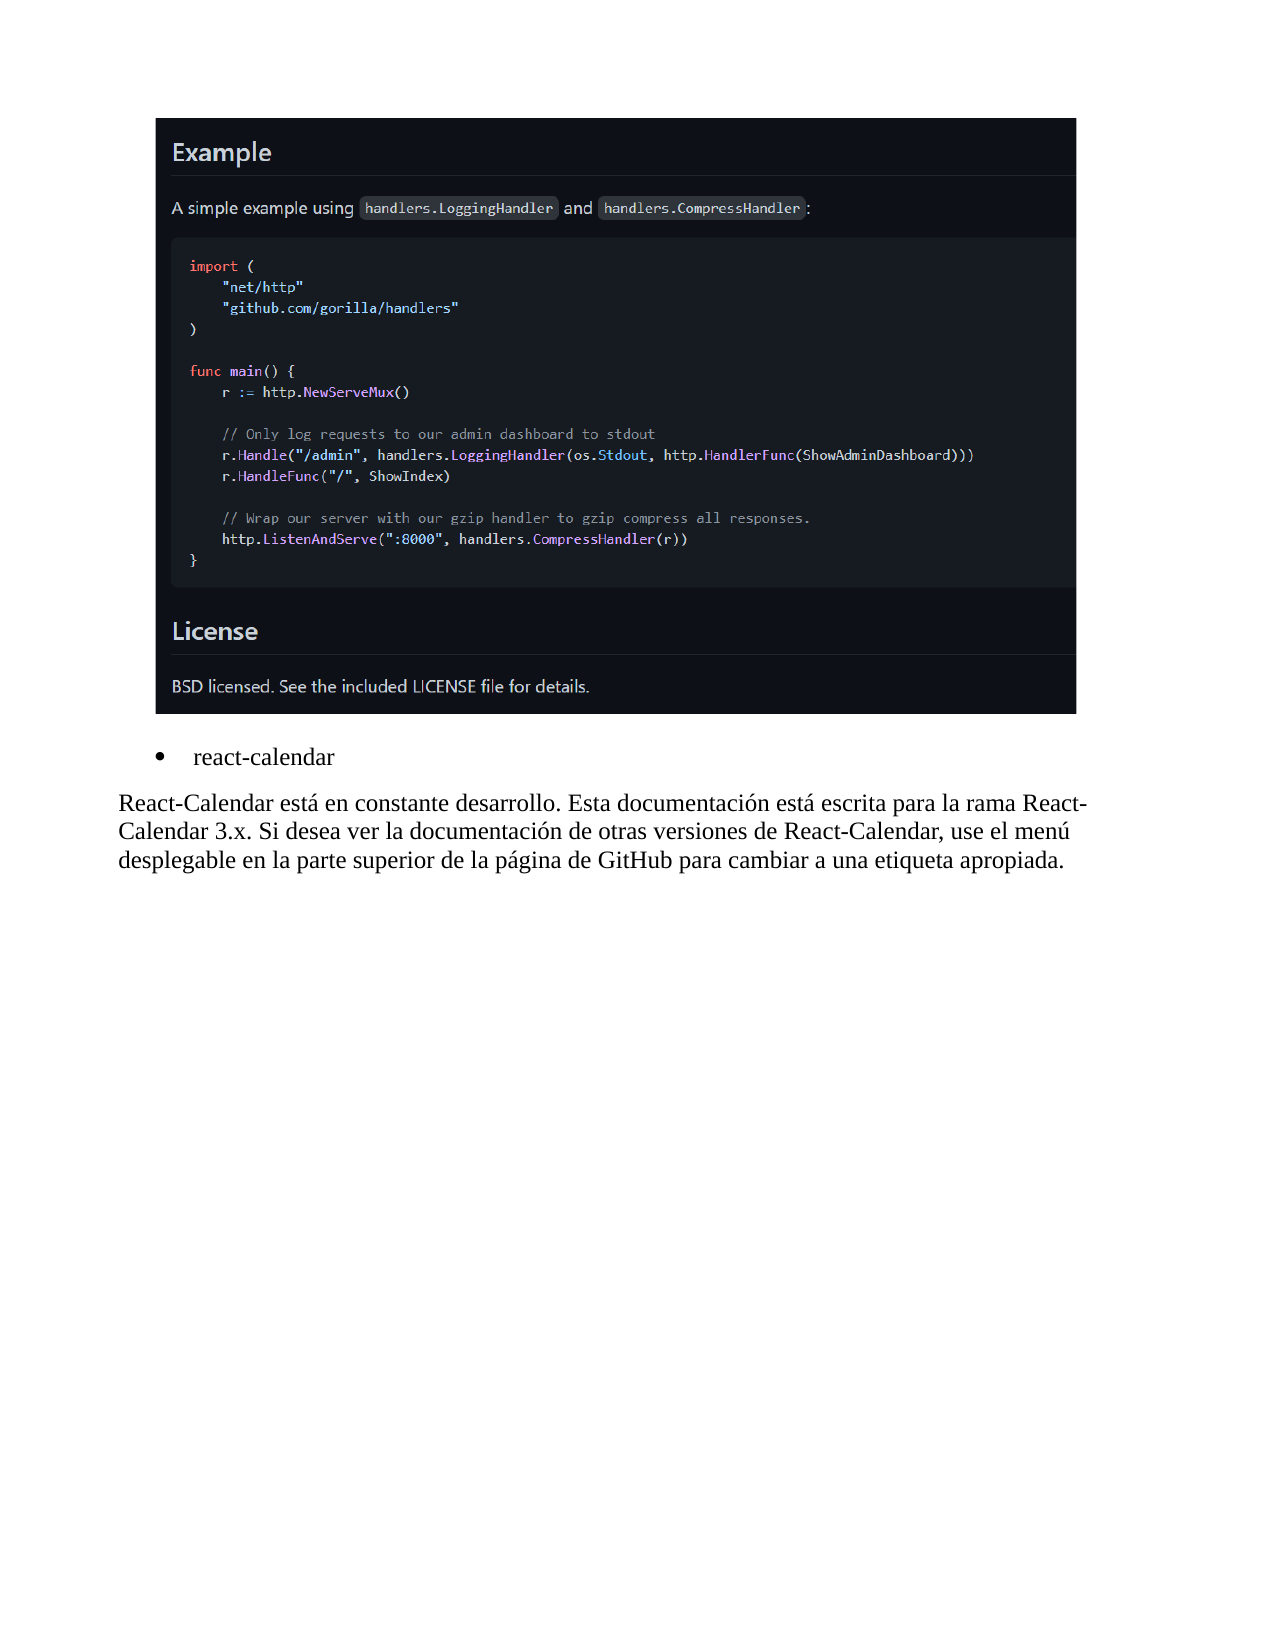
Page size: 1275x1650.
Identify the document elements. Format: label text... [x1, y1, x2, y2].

text React-Calendar está en constante desarrollo. Esta documentación está escrita para la rama React-Calendar 3.x. Si desea ver la documentación de otras versiones de React-Calendar, use el menú desplegable en la parte superior de la página de GitHub para cambiar a una etiqueta apropiada. [118, 788, 1157, 874]
picture [155, 118, 1077, 714]
list react-calendar [156, 742, 1157, 771]
